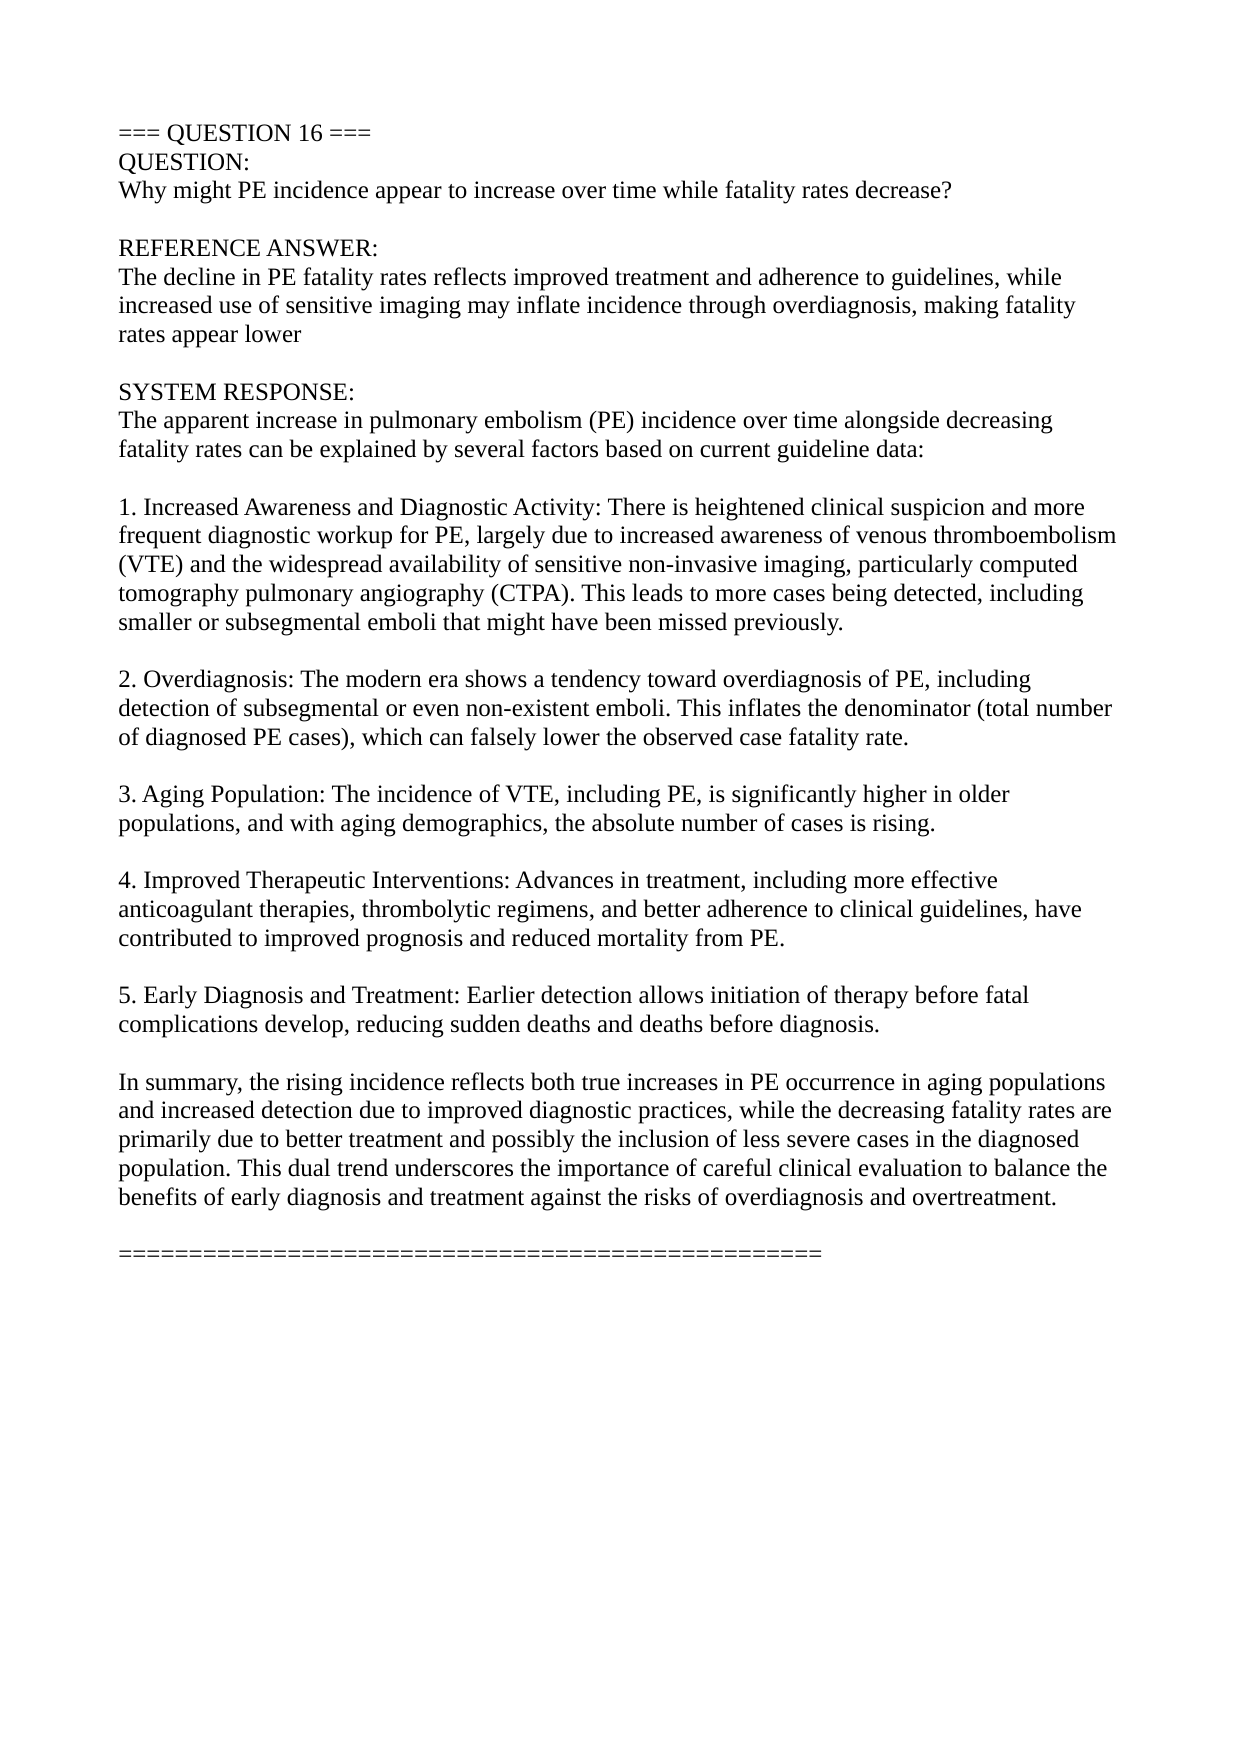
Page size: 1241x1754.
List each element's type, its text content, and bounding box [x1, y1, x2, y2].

text === QUESTION 16 === QUESTION: Why might PE incidence appear to increase over time while fatality rates decrease? REFERENCE ANSWER: The decline in PE fatality rates reflects improved treatment and adherence to guidelines, while increased use of sensitive imaging may inflate incidence through overdiagnosis, making fatality rates appear lower SYSTEM RESPONSE: The apparent increase in pulmonary embolism (PE) incidence over time alongside decreasing fatality rates can be explained by several factors based on current guideline data: 1. Increased Awareness and Diagnostic Activity: There is heightened clinical suspicion and more frequent diagnostic workup for PE, largely due to increased awareness of venous thromboembolism (VTE) and the widespread availability of sensitive non-invasive imaging, particularly computed tomography pulmonary angiography (CTPA). This leads to more cases being detected, including smaller or subsegmental emboli that might have been missed previously. 2. Overdiagnosis: The modern era shows a tendency toward overdiagnosis of PE, including detection of subsegmental or even non-existent emboli. This inflates the denominator (total number of diagnosed PE cases), which can falsely lower the observed case fatality rate. 3. Aging Population: The incidence of VTE, including PE, is significantly higher in older populations, and with aging demographics, the absolute number of cases is rising. 4. Improved Therapeutic Interventions: Advances in treatment, including more effective anticoagulant therapies, thrombolytic regimens, and better adherence to clinical guidelines, have contributed to improved prognosis and reduced mortality from PE. 5. Early Diagnosis and Treatment: Earlier detection allows initiation of therapy before fatal complications develop, reducing sudden deaths and deaths before diagnosis. In summary, the rising incidence reflects both true increases in PE occurrence in aging populations and increased detection due to improved diagnostic practices, while the decreasing fatality rates are primarily due to better treatment and possibly the inclusion of less severe cases in the diagnosed population. This dual trend underscores the importance of careful clinical evaluation to balance the benefits of early diagnosis and treatment against the risks of overdiagnosis and overtreatment. ================================================== [118, 118, 1122, 1268]
